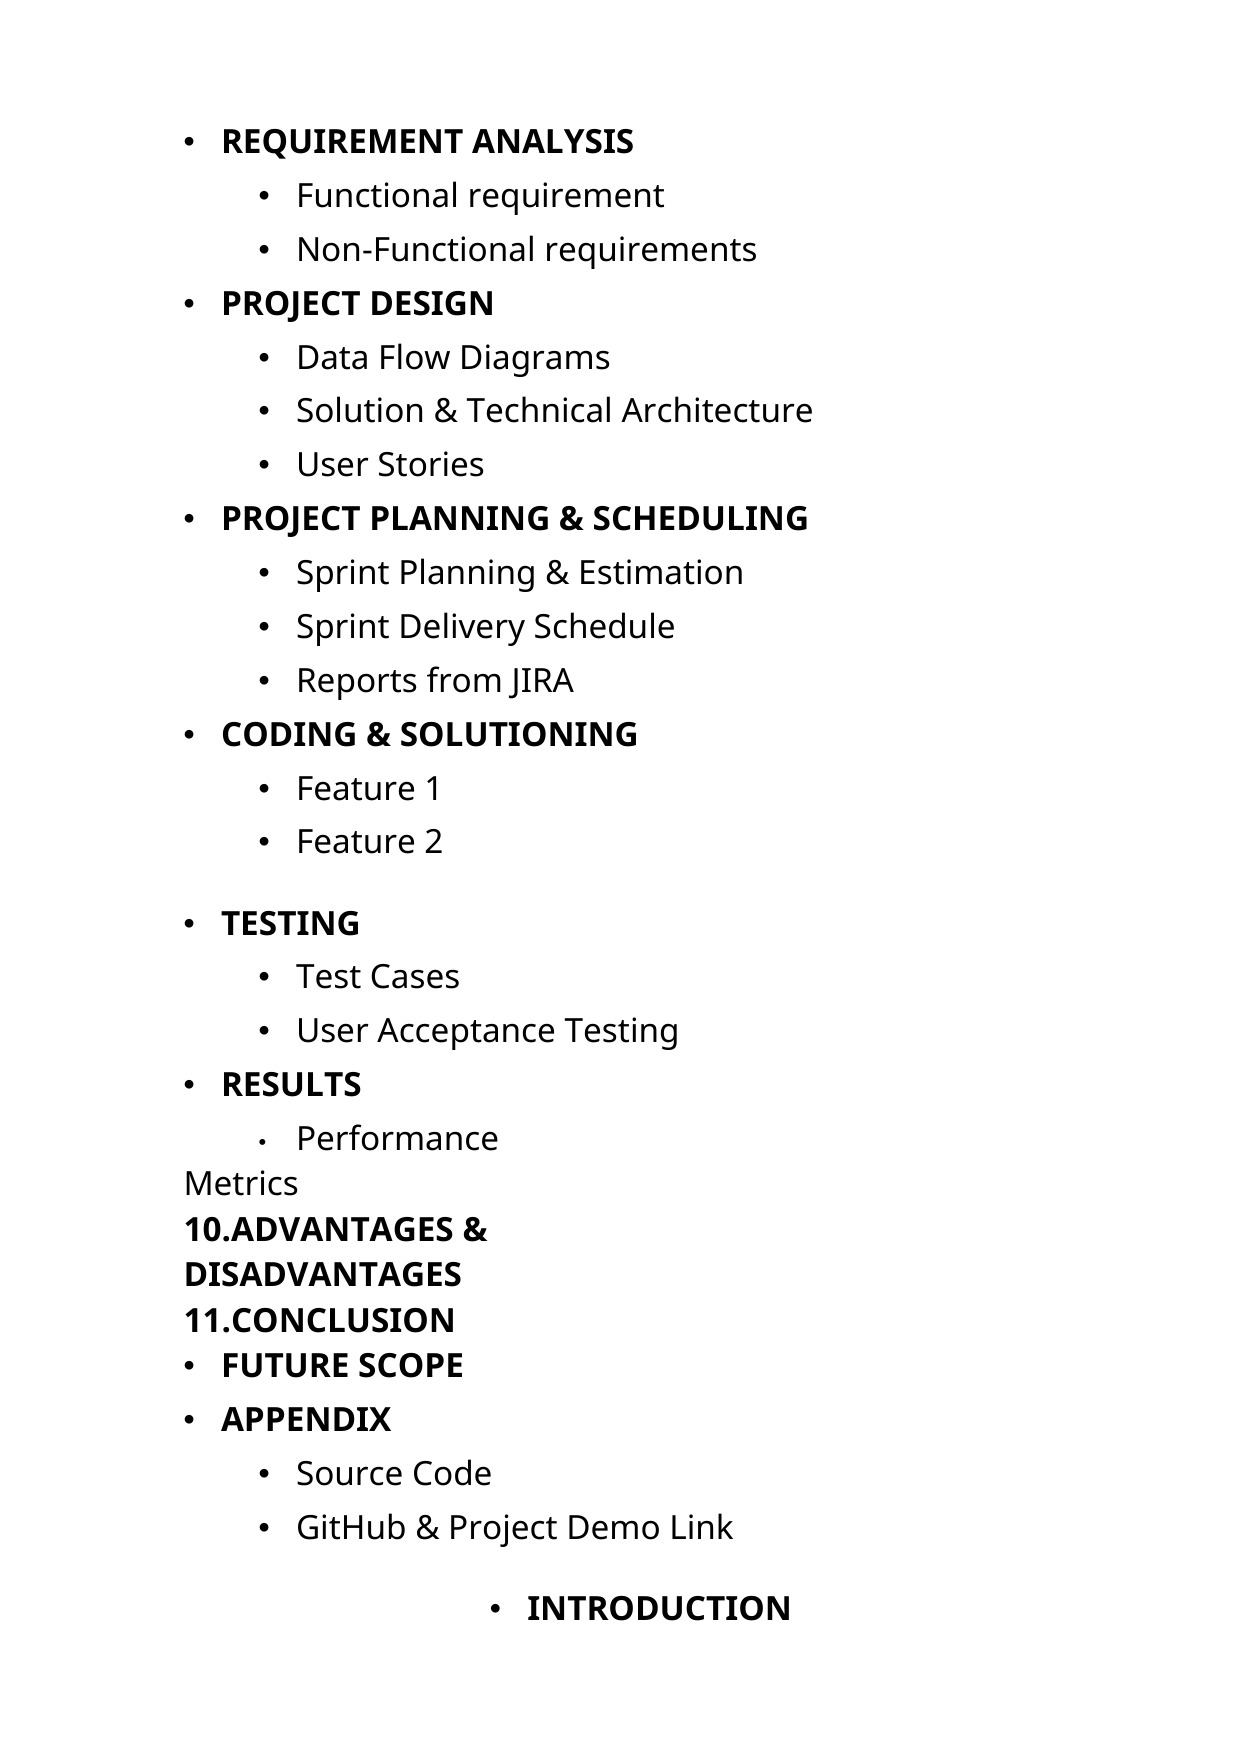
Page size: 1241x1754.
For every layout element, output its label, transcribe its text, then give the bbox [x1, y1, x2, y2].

list PROJECT DESIGN [174, 280, 1122, 325]
list Reports from JIRA [258, 657, 1122, 702]
list Feature 2 [258, 818, 1122, 863]
list Sprint Delivery Schedule [258, 603, 1122, 648]
list Performance Metrics 10.ADVANTAGES & DISADVANTAGES 11.CONCLUSION [146, 1115, 571, 1342]
list FUTURE SCOPE [183, 1342, 1122, 1387]
list Test Cases [258, 953, 1122, 999]
list GitHub & Project Demo Link [258, 1503, 1122, 1549]
list Feature 1 [258, 764, 1122, 810]
list CODING & SOLUTIONING [174, 710, 1122, 756]
list Sprint Planning & Estimation [258, 549, 1122, 594]
list PROJECT PLANNING & SCHEDULING [174, 495, 1122, 540]
list RESULTS [174, 1061, 1122, 1106]
list User Acceptance Testing [258, 1007, 1122, 1053]
list TESTING [174, 899, 1122, 945]
list Non-Functional requirements [258, 226, 1122, 271]
list INTRODUCTION [482, 1585, 1122, 1630]
list Data Flow Diagrams [258, 333, 1122, 379]
list REQUIREMENT ANALYSIS [174, 118, 1122, 163]
list Functional requirement [258, 172, 1122, 217]
list User Stories [258, 441, 1122, 487]
list Source Code [258, 1449, 1122, 1495]
list Solution & Technical Architecture [258, 387, 1122, 433]
list APPENDIX [183, 1396, 1122, 1441]
